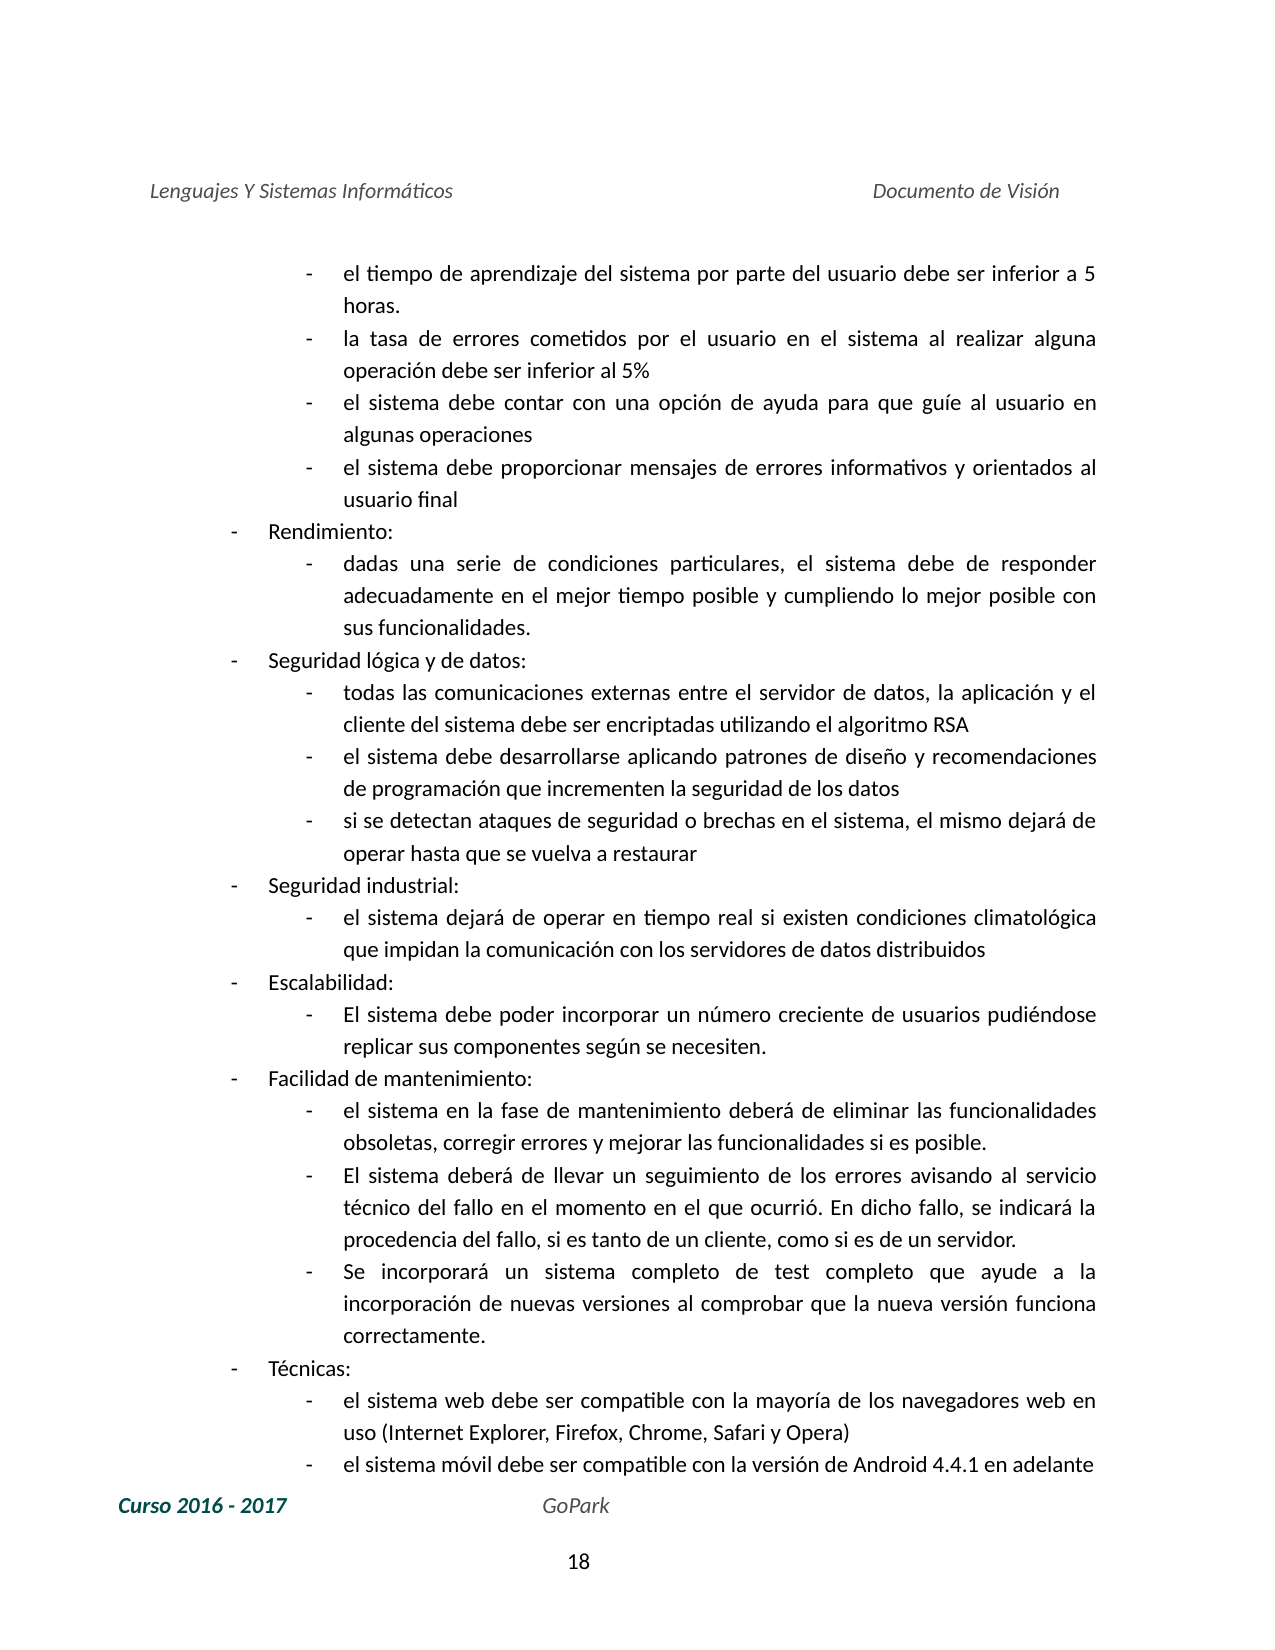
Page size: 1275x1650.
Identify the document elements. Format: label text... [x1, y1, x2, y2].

list el sistema en la fase de mantenimiento deberá de eliminar las funcionalidades obsoletas, corregir errores y mejorar las funcionalidades si es posible. [306, 1096, 1098, 1157]
list El sistema deberá de llevar un seguimiento de los errores avisando al servicio técnico del fallo en el momento en el que ocurrió. En dicho fallo, se indicará la procedencia del fallo, si es tanto de un cliente, como si es de un servidor. [306, 1161, 1098, 1253]
list Facilidad de mantenimiento: [231, 1064, 1098, 1092]
list el sistema debe desarrollarse aplicando patrones de diseño y recomendaciones de programación que incrementen la seguridad de los datos [306, 742, 1098, 802]
list Seguridad industrial: [231, 871, 1098, 899]
list dadas una serie de condiciones particulares, el sistema debe de responder adecuadamente en el mejor tiempo posible y cumpliendo lo mejor posible con sus funcionalidades. [306, 549, 1098, 642]
list todas las comunicaciones externas entre el servidor de datos, la aplicación y el cliente del sistema debe ser encriptadas utilizando el algoritmo RSA [306, 678, 1098, 738]
list Rendimiento: [231, 517, 1098, 545]
list el sistema móvil debe ser compatible con la versión de Android 4.4.1 en adelante [306, 1450, 1098, 1478]
list el tiempo de aprendizaje del sistema por parte del usuario debe ser inferior a 5 horas. [306, 259, 1098, 320]
list el sistema debe contar con una opción de ayuda para que guíe al usuario en algunas operaciones [306, 388, 1098, 448]
list el sistema dejará de operar en tiempo real si existen condiciones climatológica que impidan la comunicación con los servidores de datos distribuidos [306, 903, 1098, 963]
list el sistema web debe ser compatible con la mayoría de los navegadores web en uso (Internet Explorer, Firefox, Chrome, Safari y Opera) [306, 1386, 1098, 1446]
list El sistema debe poder incorporar un número creciente de usuarios pudiéndose replicar sus componentes según se necesiten. [306, 1000, 1098, 1060]
list Escalabilidad: [231, 968, 1098, 996]
list la tasa de errores cometidos por el usuario en el sistema al realizar alguna operación debe ser inferior al 5% [306, 324, 1098, 384]
list Técnicas: [231, 1354, 1098, 1382]
list si se detectan ataques de seguridad o brechas en el sistema, el mismo dejará de operar hasta que se vuelva a restaurar [306, 807, 1098, 867]
list Se incorporará un sistema completo de test completo que ayude a la incorporación de nuevas versiones al comprobar que la nueva versión funciona correctamente. [306, 1257, 1098, 1350]
list el sistema debe proporcionar mensajes de errores informativos y orientados al usuario final [306, 453, 1098, 513]
list Seguridad lógica y de datos: [231, 646, 1098, 674]
